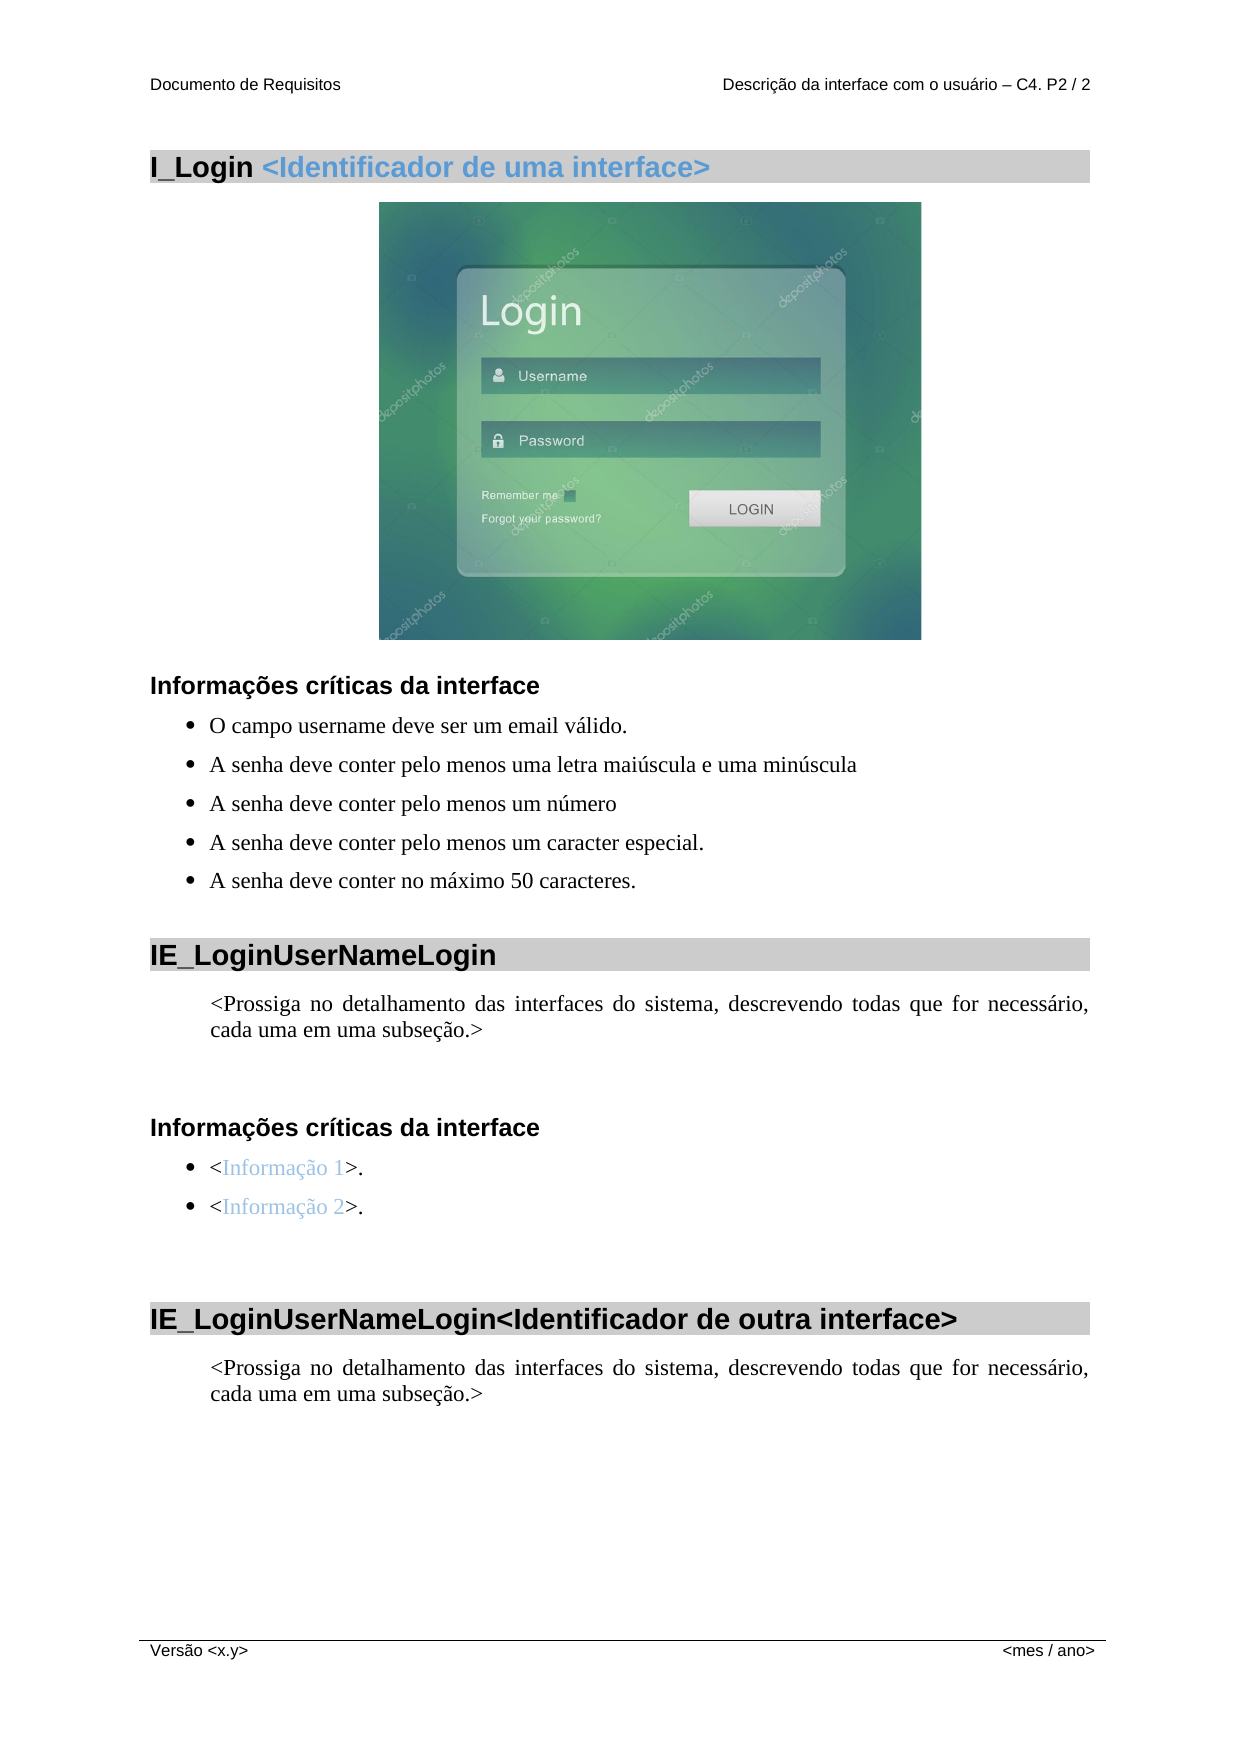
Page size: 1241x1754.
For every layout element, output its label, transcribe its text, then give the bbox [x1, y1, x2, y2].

subtitle I_Login <Identificador de uma interface> [150, 150, 1090, 183]
subtitle Informações críticas da interface [150, 1113, 1090, 1142]
picture [379, 202, 922, 640]
subtitle Informações críticas da interface [150, 671, 1090, 700]
list O campo username deve ser um email válido. [186, 712, 1090, 738]
text <Prossiga no detalhamento das interfaces do sistema, descrevendo todas que for necessário, cada uma em uma subseção.> [210, 990, 1090, 1043]
subtitle IE_LoginUserNameLogin<Identificador de outra interface> [150, 1302, 1090, 1335]
text <Prossiga no detalhamento das interfaces do sistema, descrevendo todas que for necessário, cada uma em uma subseção.> [210, 1354, 1090, 1407]
list A senha deve conter pelo menos um número [186, 790, 1090, 816]
subtitle IE_LoginUserNameLogin [150, 938, 1090, 971]
list A senha deve conter pelo menos uma letra maiúscula e uma minúscula [186, 751, 1090, 777]
list <Informação 2>. [186, 1193, 1090, 1219]
list A senha deve conter pelo menos um caracter especial. [186, 829, 1090, 855]
list <Informação 1>. [186, 1154, 1090, 1180]
list A senha deve conter no máximo 50 caracteres. [186, 868, 1090, 894]
